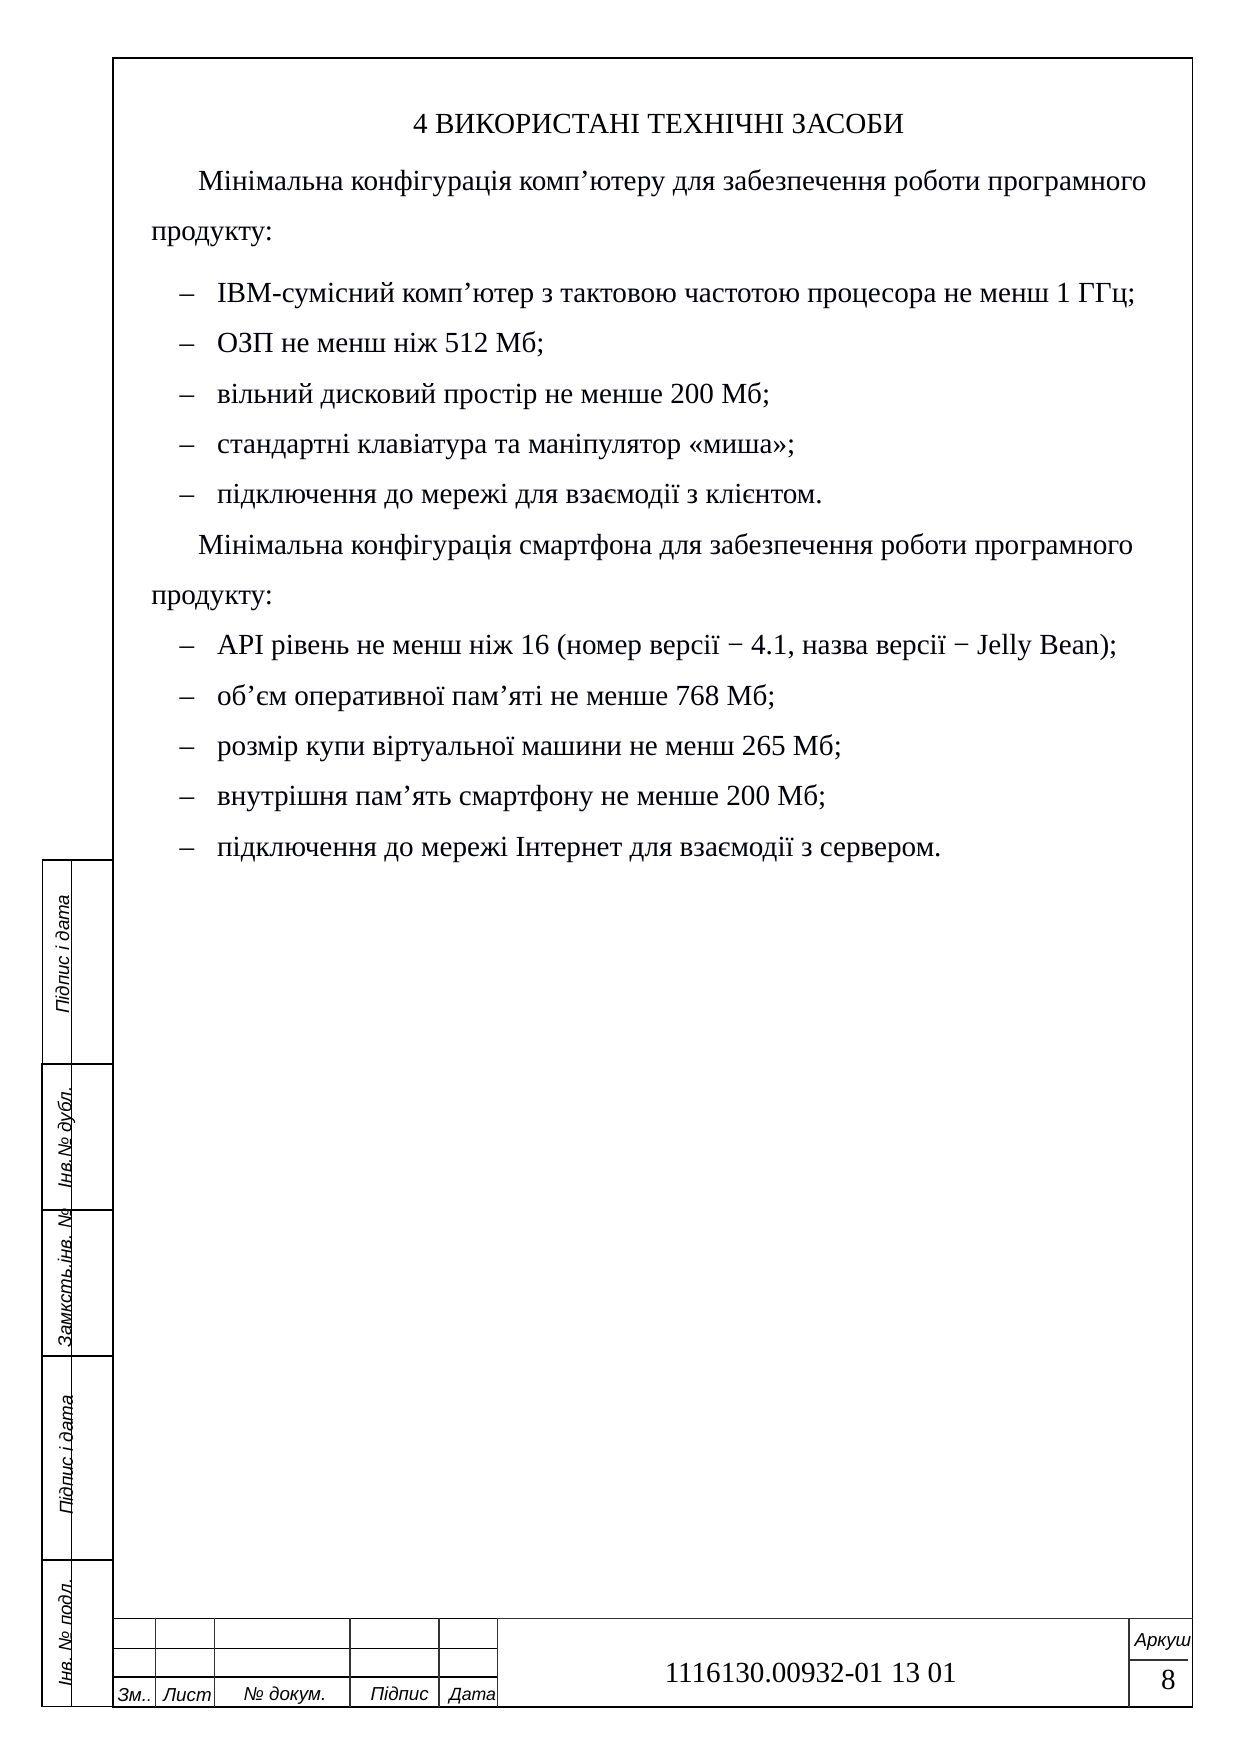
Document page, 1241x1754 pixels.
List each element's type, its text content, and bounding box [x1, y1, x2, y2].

text Мінімальна конфігурація комп’ютеру для забезпечення роботи програмного продукту: [151, 163, 1166, 246]
list вільний дисковий простір не менше 200 Мб; [179, 376, 1175, 409]
list IBM-сумісний комп’ютер з тактовою частотою процесора не менш 1 ГГц; [179, 275, 1175, 309]
text Мінімальна конфігурація смартфона для забезпечення роботи програмного продукту: [151, 527, 1166, 611]
list API рівень не менш ніж 16 (номер версії − 4.1, назва версії − Jelly Bean); [179, 627, 1175, 661]
list підключення до мережі Інтернет для взаємодії з сервером. [179, 829, 1175, 862]
list ОЗП не менш ніж 512 Мб; [179, 326, 1175, 359]
list підключення до мережі для взаємодії з клієнтом. [179, 476, 1175, 510]
list розмір купи віртуальної машини не менш 265 Мб; [179, 728, 1175, 762]
list стандартні клавіатура та маніпулятор «миша»; [179, 426, 1175, 460]
list внутрішня пам’ять смартфону не менше 200 Мб; [179, 778, 1175, 812]
list об’єм оперативної пам’яті не менше 768 Мб; [179, 678, 1175, 711]
title 4 ВИКОРИСТАНІ ТЕХНІЧНІ ЗАСОБИ [142, 106, 1175, 140]
